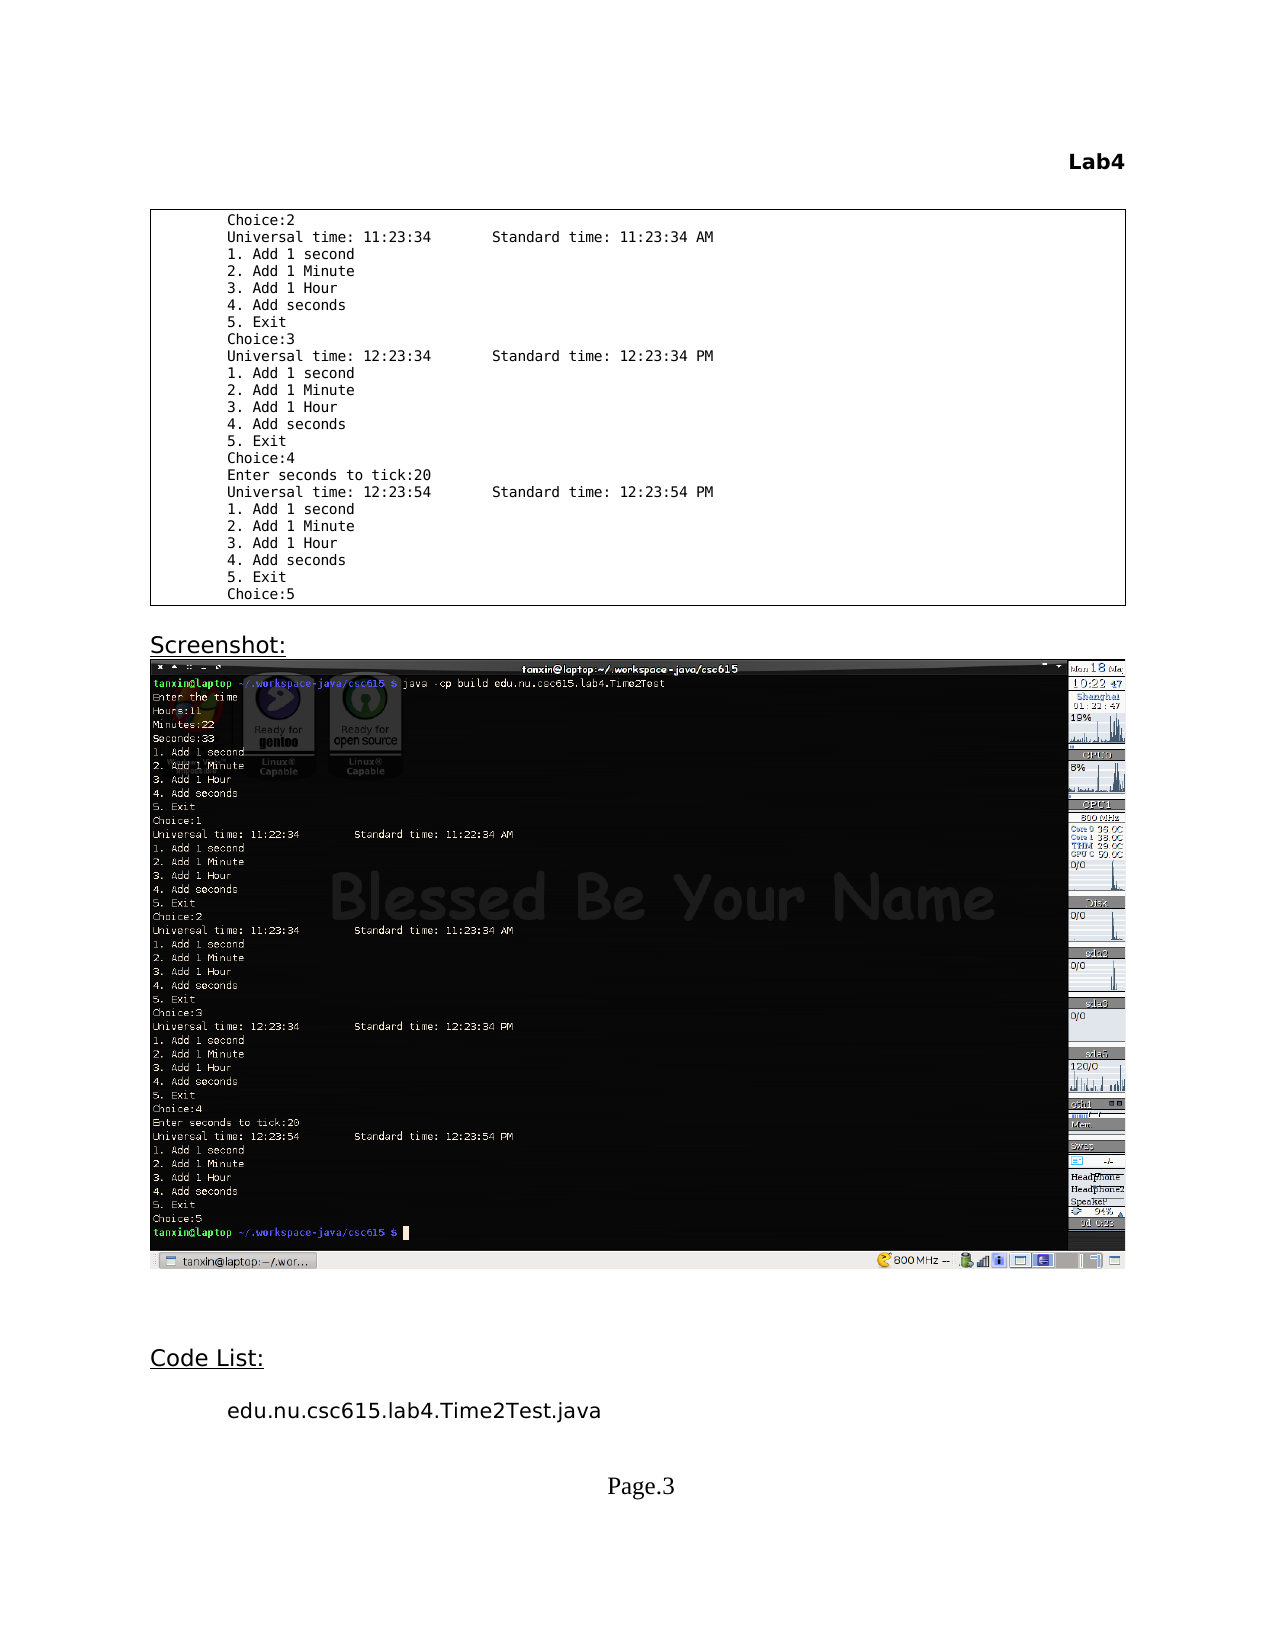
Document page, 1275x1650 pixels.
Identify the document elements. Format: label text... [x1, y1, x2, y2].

text 5. Exit [151, 430, 1125, 447]
text Universal time: 11:23:34 Standard time: 11:23:34 AM [151, 226, 1125, 243]
subtitle Screenshot: [150, 632, 1125, 659]
text Universal time: 12:23:34 Standard time: 12:23:34 PM [151, 345, 1125, 362]
text Enter seconds to tick:20 [151, 464, 1125, 481]
text 2. Add 1 Minute [151, 379, 1125, 396]
subtitle Code List: [150, 1345, 1125, 1372]
picture [150, 659, 1125, 1269]
text 1. Add 1 second [151, 362, 1125, 379]
text Choice:5 [151, 582, 1125, 605]
text 3. Add 1 Hour [151, 532, 1125, 548]
text 4. Add seconds [151, 548, 1125, 566]
text 3. Add 1 Hour [151, 396, 1125, 413]
text 5. Exit [151, 566, 1125, 582]
text 4. Add seconds [151, 413, 1125, 430]
text 1. Add 1 second [151, 243, 1125, 260]
text 4. Add seconds [151, 294, 1125, 311]
text 2. Add 1 Minute [151, 514, 1125, 532]
text 1. Add 1 second [151, 498, 1125, 514]
text Choice:3 [151, 328, 1125, 345]
text edu.nu.csc615.lab4.Time2Test.java [150, 1399, 1125, 1423]
text 2. Add 1 Minute [151, 260, 1125, 277]
text 3. Add 1 Hour [151, 277, 1125, 294]
text Choice:4 [151, 447, 1125, 464]
text Universal time: 12:23:54 Standard time: 12:23:54 PM [151, 481, 1125, 498]
text Choice:2 [151, 210, 1125, 226]
text 5. Exit [151, 311, 1125, 328]
